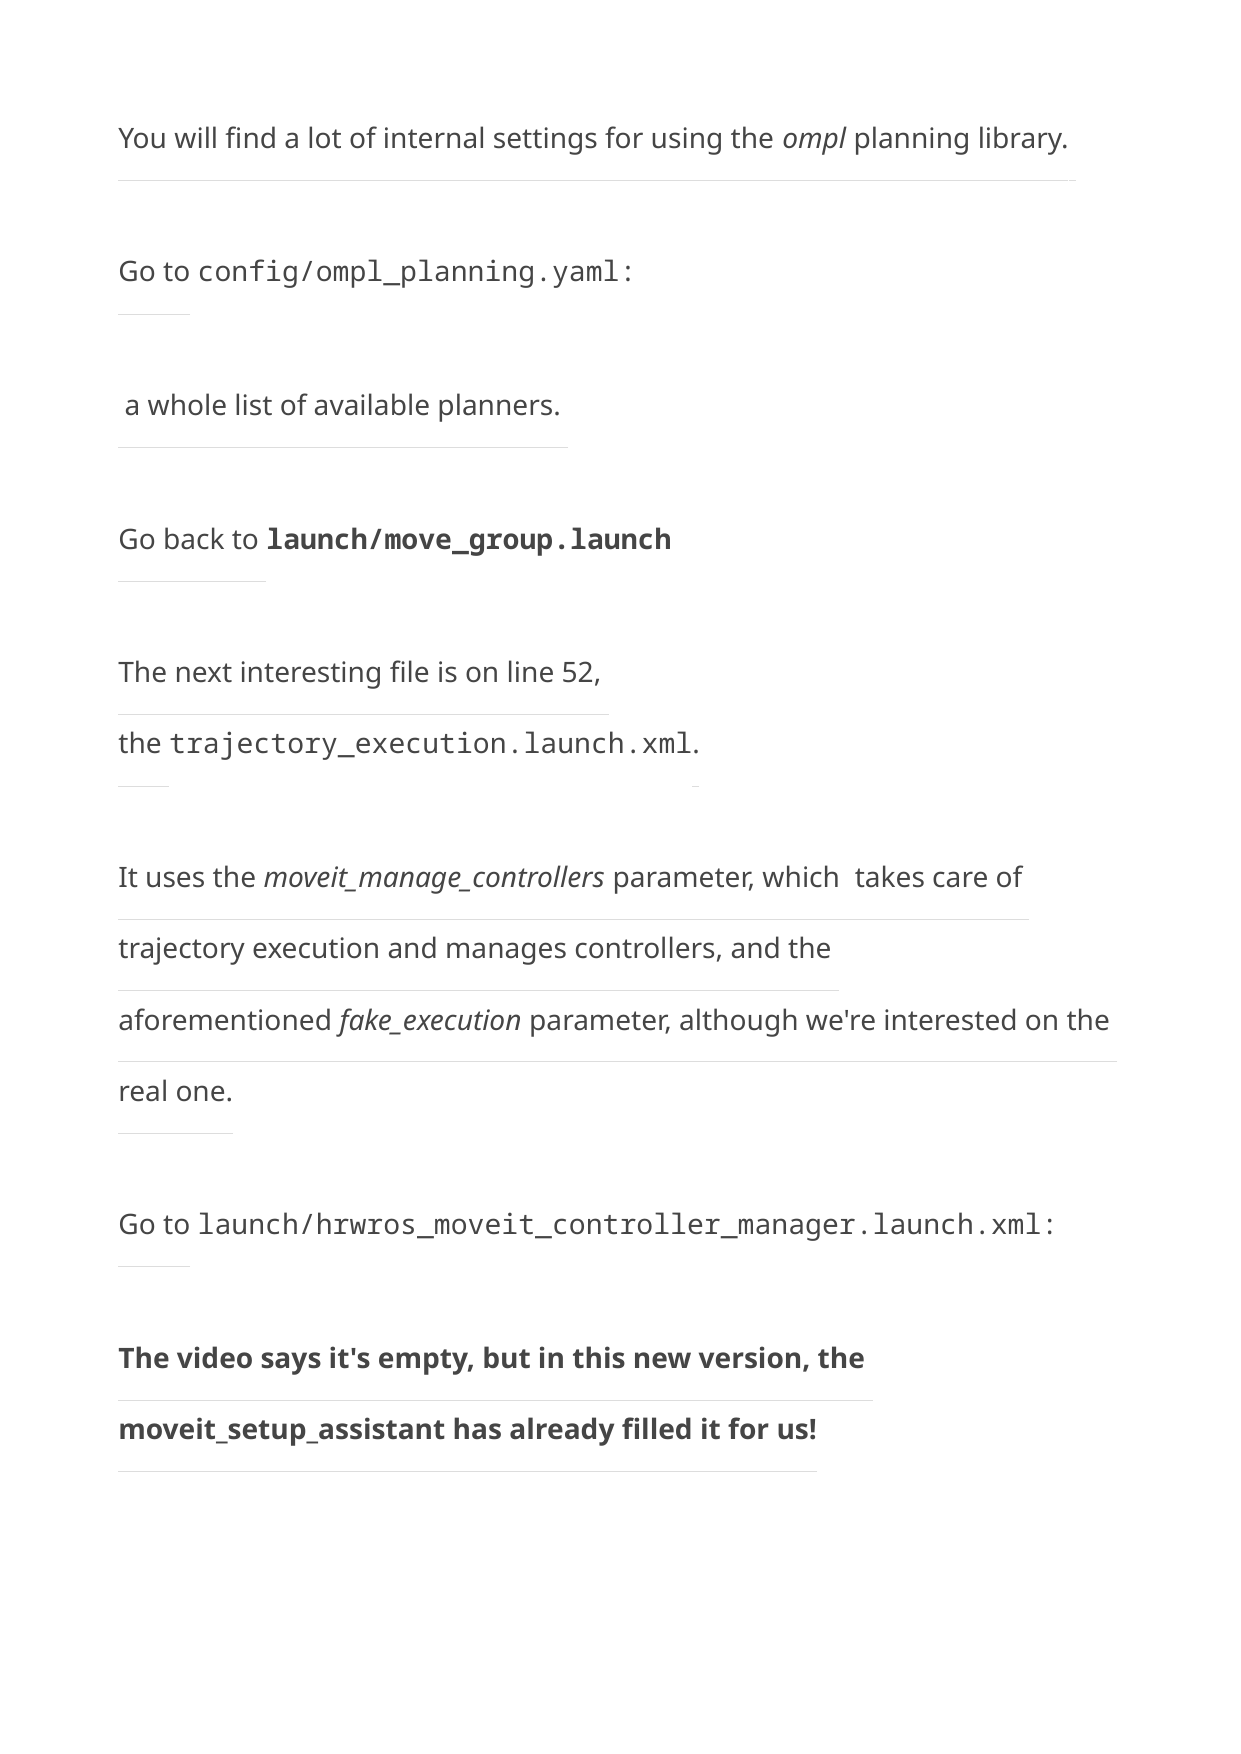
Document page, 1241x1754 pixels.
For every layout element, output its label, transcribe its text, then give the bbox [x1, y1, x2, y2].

text Go to launch/hrwros_moveit_controller_manager.launch.xml: [118, 1204, 1122, 1266]
text Go back to launch/move_group.launch [118, 519, 1122, 581]
text a whole list of available planners. [118, 385, 1122, 447]
text You will find a lot of internal settings for using the ompl planning library. [118, 118, 1122, 180]
text The video says it's empty, but in this new version, the moveit_setup_assistant has already filled it for us! [118, 1338, 1122, 1471]
text Go to config/ompl_planning.yaml: [118, 252, 1122, 314]
text The next interesting file is on line 52, the trajectory_execution.launch.xml. [118, 653, 1122, 786]
text It uses the moveit_manage_controllers parameter, which takes care of trajectory execution and manages controllers, and the aforementioned fake_execution parameter, although we're interested on the real one. [118, 857, 1122, 1133]
